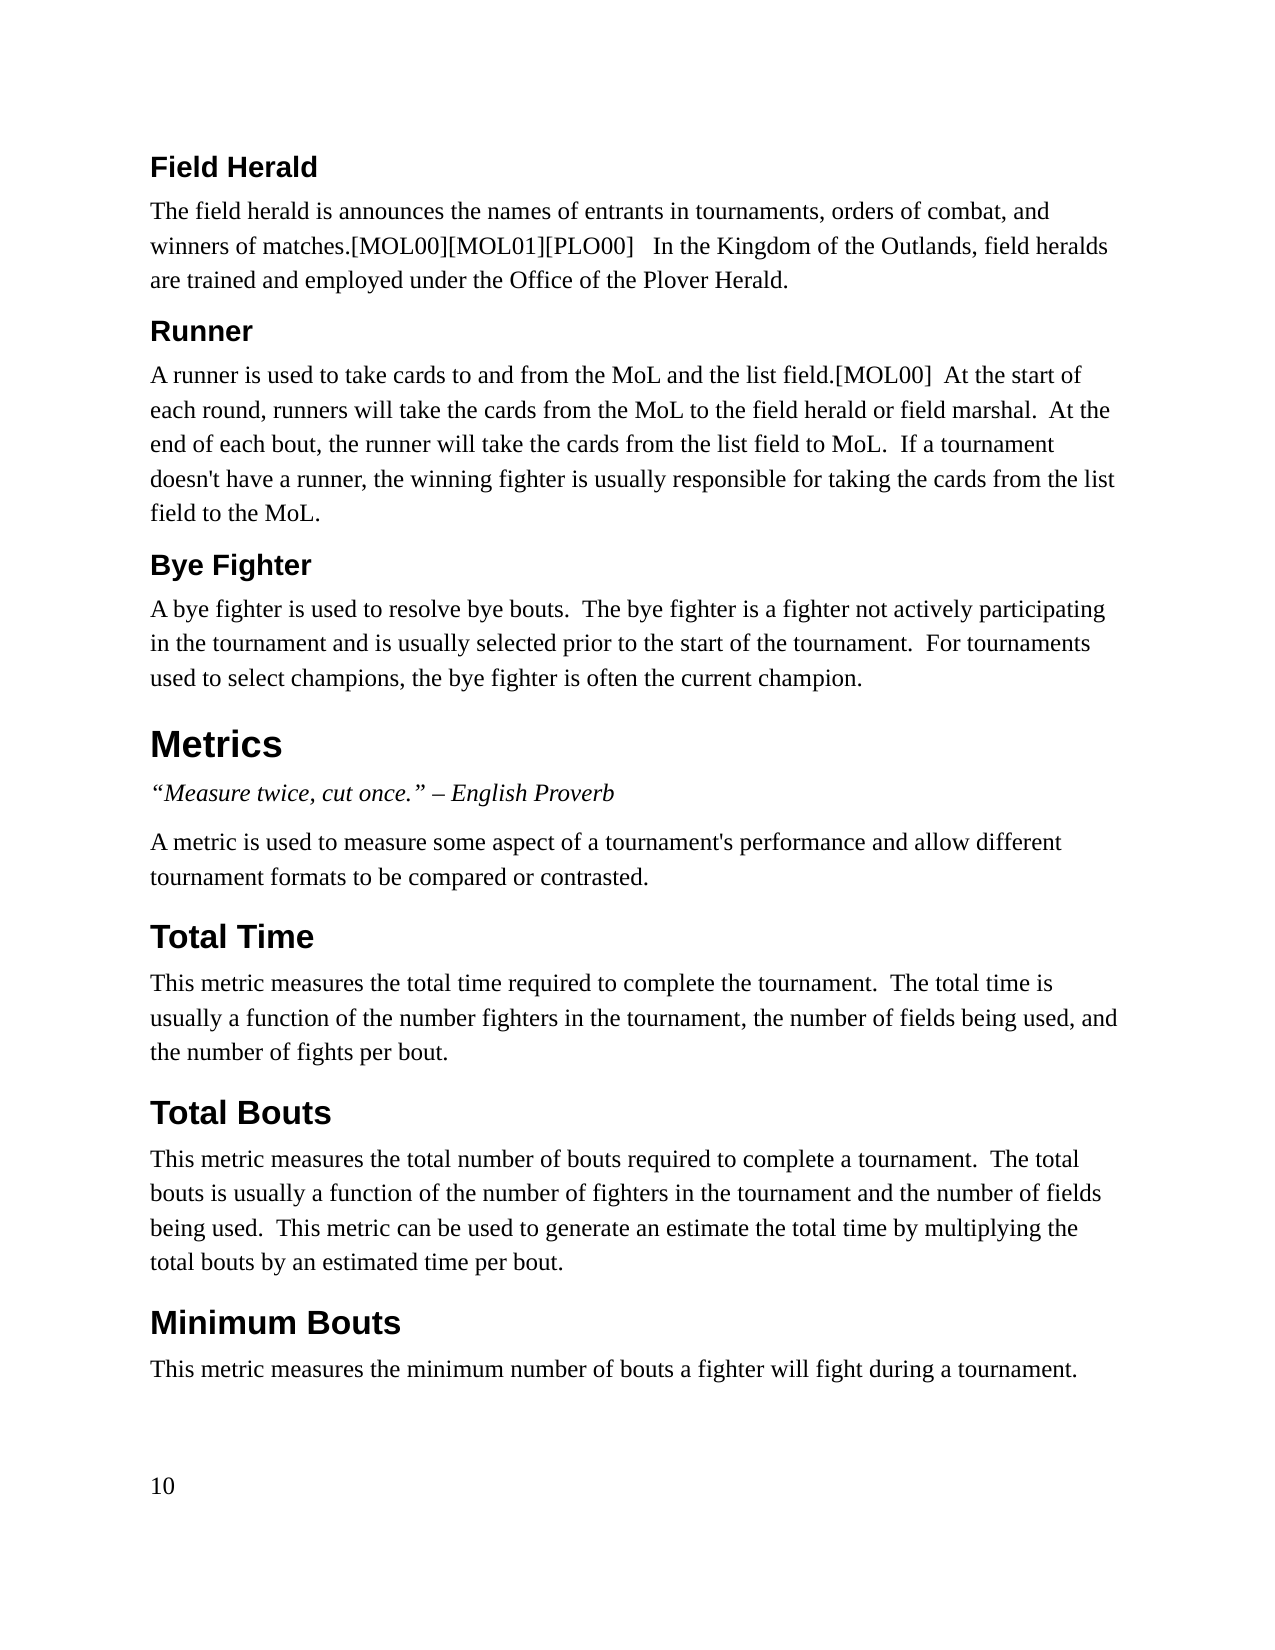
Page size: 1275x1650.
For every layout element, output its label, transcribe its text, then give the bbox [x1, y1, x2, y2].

text This metric measures the total number of bouts required to complete a tournament. The total bouts is usually a function of the number of fighters in the tournament and the number of fields being used. This metric can be used to generate an estimate the total time by multiplying the total bouts by an estimated time per bout. [150, 1144, 1125, 1276]
subtitle Runner [150, 314, 1125, 348]
subtitle Metrics [150, 722, 1125, 766]
subtitle Field Herald [150, 150, 1125, 184]
text “Measure twice, cut once.” – English Proverb [150, 778, 1125, 807]
text A bye fighter is used to resolve bye bouts. The bye fighter is a fighter not actively participating in the tournament and is usually selected prior to the start of the tournament. For tournaments used to select champions, the bye fighter is often the current champion. [150, 594, 1125, 691]
text This metric measures the minimum number of bouts a fighter will fight during a tournament. [150, 1354, 1125, 1382]
subtitle Total Time [150, 917, 1125, 956]
text This metric measures the total time required to complete the tournament. The total time is usually a function of the number fighters in the tournament, the number of fields being used, and the number of fights per bout. [150, 968, 1125, 1066]
text A metric is used to measure some aspect of a tournament's performance and allow different tournament formats to be compared or contrasted. [150, 827, 1125, 891]
subtitle Bye Fighter [150, 547, 1125, 581]
text The field herald is announces the names of entrants in tournaments, orders of combat, and winners of matches.[MOL00][MOL01][PLO00] In the Kingdom of the Outlands, field heralds are trained and employed under the Office of the Plover Herald. [150, 196, 1125, 294]
subtitle Minimum Bouts [150, 1302, 1125, 1341]
text A runner is used to take cards to and from the MoL and the list field.[MOL00] At the start of each round, runners will take the cards from the MoL to the field herald or field marshal. At the end of each bout, the runner will take the cards from the list field to MoL. If a tournament doesn't have a runner, the winning fighter is usually responsible for taking the cards from the list field to the MoL. [150, 361, 1125, 527]
subtitle Total Bouts [150, 1093, 1125, 1131]
